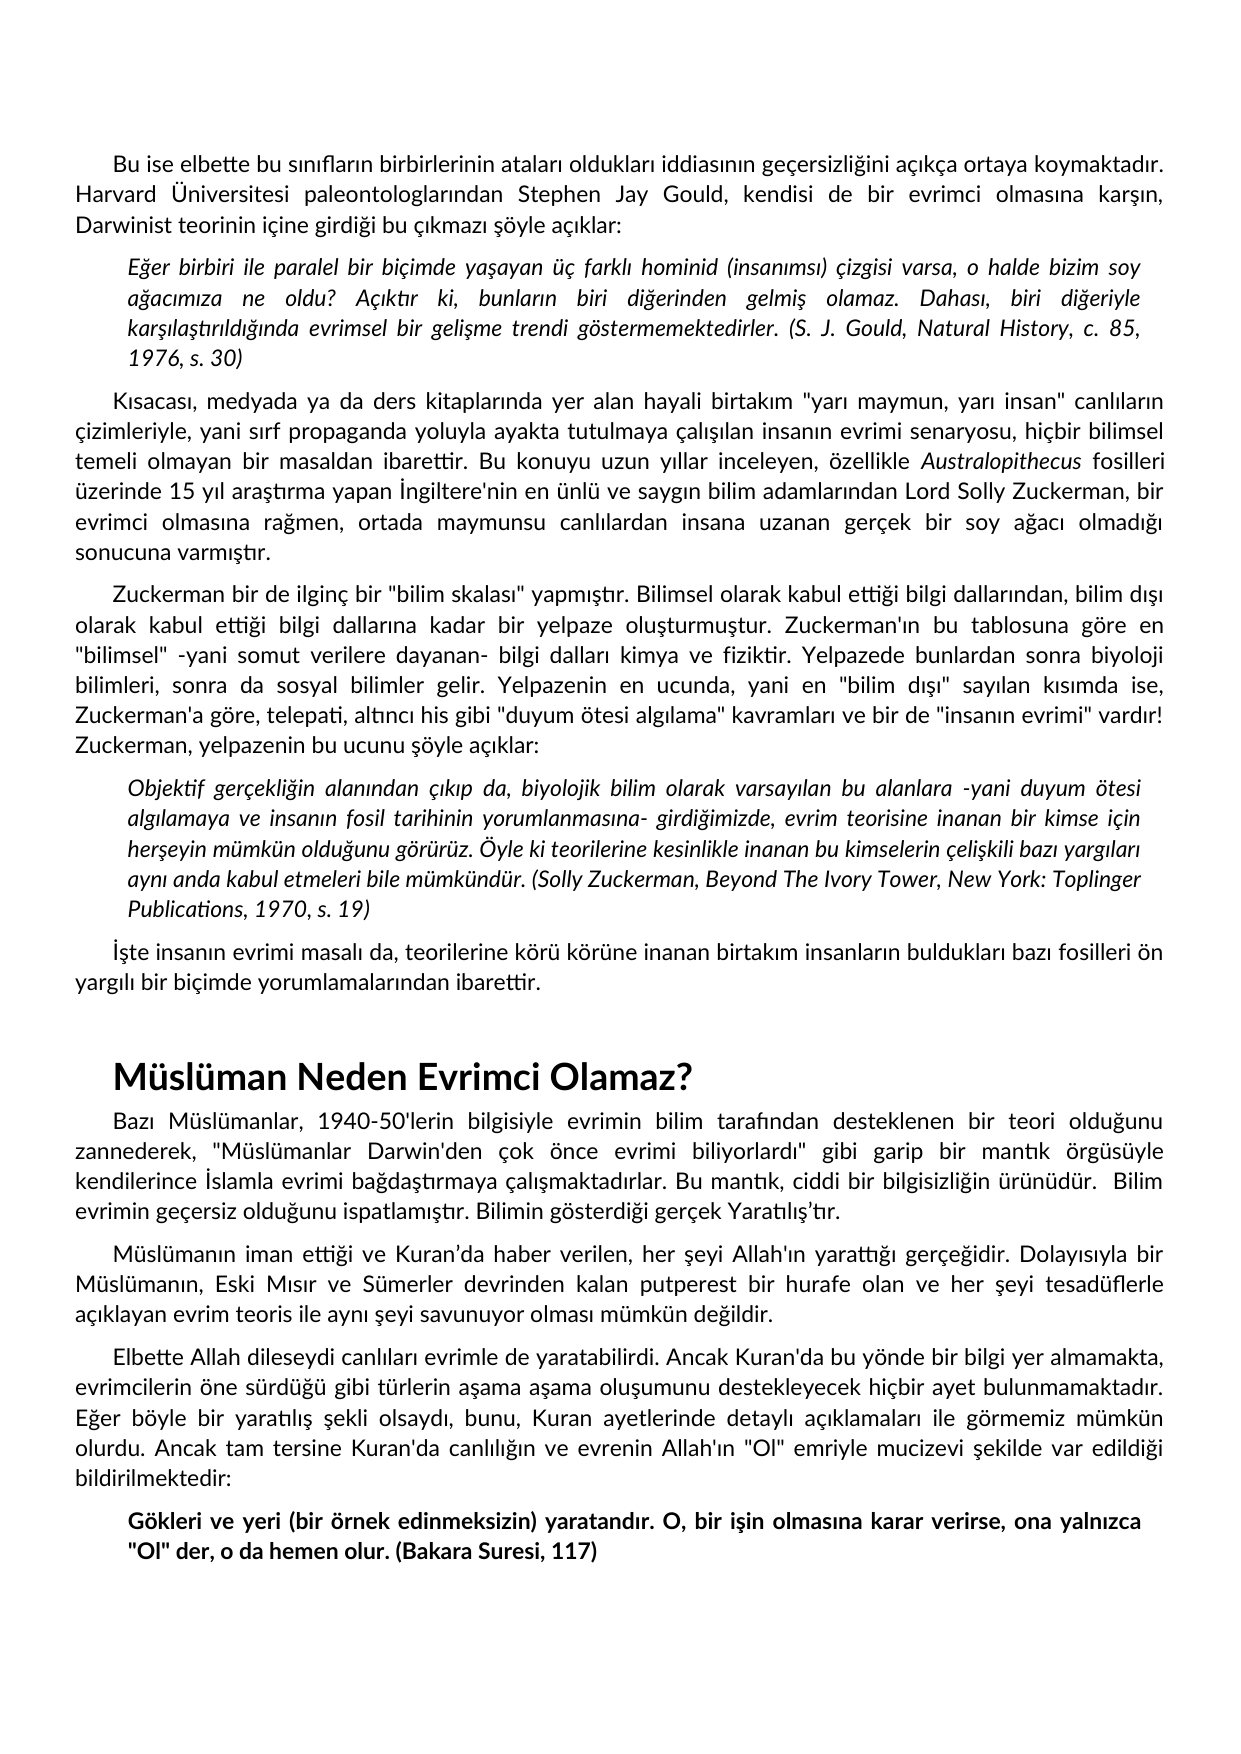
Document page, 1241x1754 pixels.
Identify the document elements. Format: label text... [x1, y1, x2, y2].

text Gökleri ve yeri (bir örnek edinmeksizin) yaratandır. O, bir işin olmasına karar verirse, ona yalnızca "Ol" der, o da hemen olur. (Bakara Suresi, 117) [128, 1506, 1143, 1564]
text Müslümanın iman ettiği ve Kuran’da haber verilen, her şeyi Allah'ın yarattığı gerçeğidir. Dolayısıyla bir Müslümanın, Eski Mısır ve Sümerler devrinden kalan putperest bir hurafe olan ve her şeyi tesadüflerle açıklayan evrim teoris ile aynı şeyi savunuyor olması mümkün değildir. [75, 1240, 1165, 1328]
text Eğer birbiri ile paralel bir biçimde yaşayan üç farklı hominid (insanımsı) çizgisi varsa, o halde bizim soy ağacımıza ne oldu? Açıktır ki, bunların biri diğerinden gelmiş olamaz. Dahası, biri diğeriyle karşılaştırıldığında evrimsel bir gelişme trendi göstermemektedirler. (S. J. Gould, Natural History, c. 85, 1976, s. 30) [127, 253, 1143, 371]
text Objektif gerçekliğin alanından çıkıp da, biyolojik bilim olarak varsayılan bu alanlara -yani duyum ötesi algılamaya ve insanın fosil tarihinin yorumlanmasına- girdiğimizde, evrim teorisine inanan bir kimse için herşeyin mümkün olduğunu görürüz. Öyle ki teorilerine kesinlikle inanan bu kimselerin çelişkili bazı yargıları aynı anda kabul etmeleri bile mümkündür. (Solly Zuckerman, Beyond The Ivory Tower, New York: Toplinger Publications, 1970, s. 19) [127, 774, 1143, 922]
text Bazı Müslümanlar, 1940-50'lerin bilgisiyle evrimin bilim tarafından desteklenen bir teori olduğunu zannederek, "Müslümanlar Darwin'den çok önce evrimi biliyorlardı" gibi garip bir mantık örgüsüyle kendilerince İslamla evrimi bağdaştırmaya çalışmaktadırlar. Bu mantık, ciddi bir bilgisizliğin ürünüdür. Bilim evrimin geçersiz olduğunu ispatlamıştır. Bilimin gösterdiği gerçek Yaratılış’tır. [75, 1106, 1165, 1224]
text Elbette Allah dileseydi canlıları evrimle de yaratabilirdi. Ancak Kuran'da bu yönde bir bilgi yer almamakta, evrimcilerin öne sürdüğü gibi türlerin aşama aşama oluşumunu destekleyecek hiçbir ayet bulunmamaktadır. Eğer böyle bir yaratılış şekli olsaydı, bunu, Kuran ayetlerinde detaylı açıklamaları ile görmemiz mümkün olurdu. Ancak tam tersine Kuran'da canlılığın ve evrenin Allah'ın "Ol" emriyle mucizevi şekilde var edildiği bildirilmektedir: [75, 1343, 1165, 1491]
subtitle Müslüman Neden Evrimci Olamaz? [112, 1053, 1165, 1098]
text Kısacası, medyada ya da ders kitaplarında yer alan hayali birtakım "yarı maymun, yarı insan" canlıların çizimleriyle, yani sırf propaganda yoluyla ayakta tutulmaya çalışılan insanın evrimi senaryosu, hiçbir bilimsel temeli olmayan bir masaldan ibarettir. Bu konuyu uzun yıllar inceleyen, özellikle Australopithecus fosilleri üzerinde 15 yıl araştırma yapan İngiltere'nin en ünlü ve saygın bilim adamlarından Lord Solly Zuckerman, bir evrimci olmasına rağmen, ortada maymunsu canlılardan insana uzanan gerçek bir soy ağacı olmadığı sonucuna varmıştır. [75, 386, 1165, 565]
text İşte insanın evrimi masalı da, teorilerine körü körüne inanan birtakım insanların buldukları bazı fosilleri ön yargılı bir biçimde yorumlamalarından ibarettir. [75, 937, 1165, 995]
text Zuckerman bir de ilginç bir "bilim skalası" yapmıştır. Bilimsel olarak kabul ettiği bilgi dallarından, bilim dışı olarak kabul ettiği bilgi dallarına kadar bir yelpaze oluşturmuştur. Zuckerman'ın bu tablosuna göre en "bilimsel" -yani somut verilere dayanan- bilgi dalları kimya ve fiziktir. Yelpazede bunlardan sonra biyoloji bilimleri, sonra da sosyal bilimler gelir. Yelpazenin en ucunda, yani en "bilim dışı" sayılan kısımda ise, Zuckerman'a göre, telepati, altıncı his gibi "duyum ötesi algılama" kavramları ve bir de "insanın evrimi" vardır! Zuckerman, yelpazenin bu ucunu şöyle açıklar: [75, 580, 1165, 759]
text Bu ise elbette bu sınıfların birbirlerinin ataları oldukları iddiasının geçersizliğini açıkça ortaya koymaktadır. Harvard Üniversitesi paleontologlarından Stephen Jay Gould, kendisi de bir evrimci olmasına karşın, Darwinist teorinin içine girdiği bu çıkmazı şöyle açıklar: [75, 150, 1165, 238]
